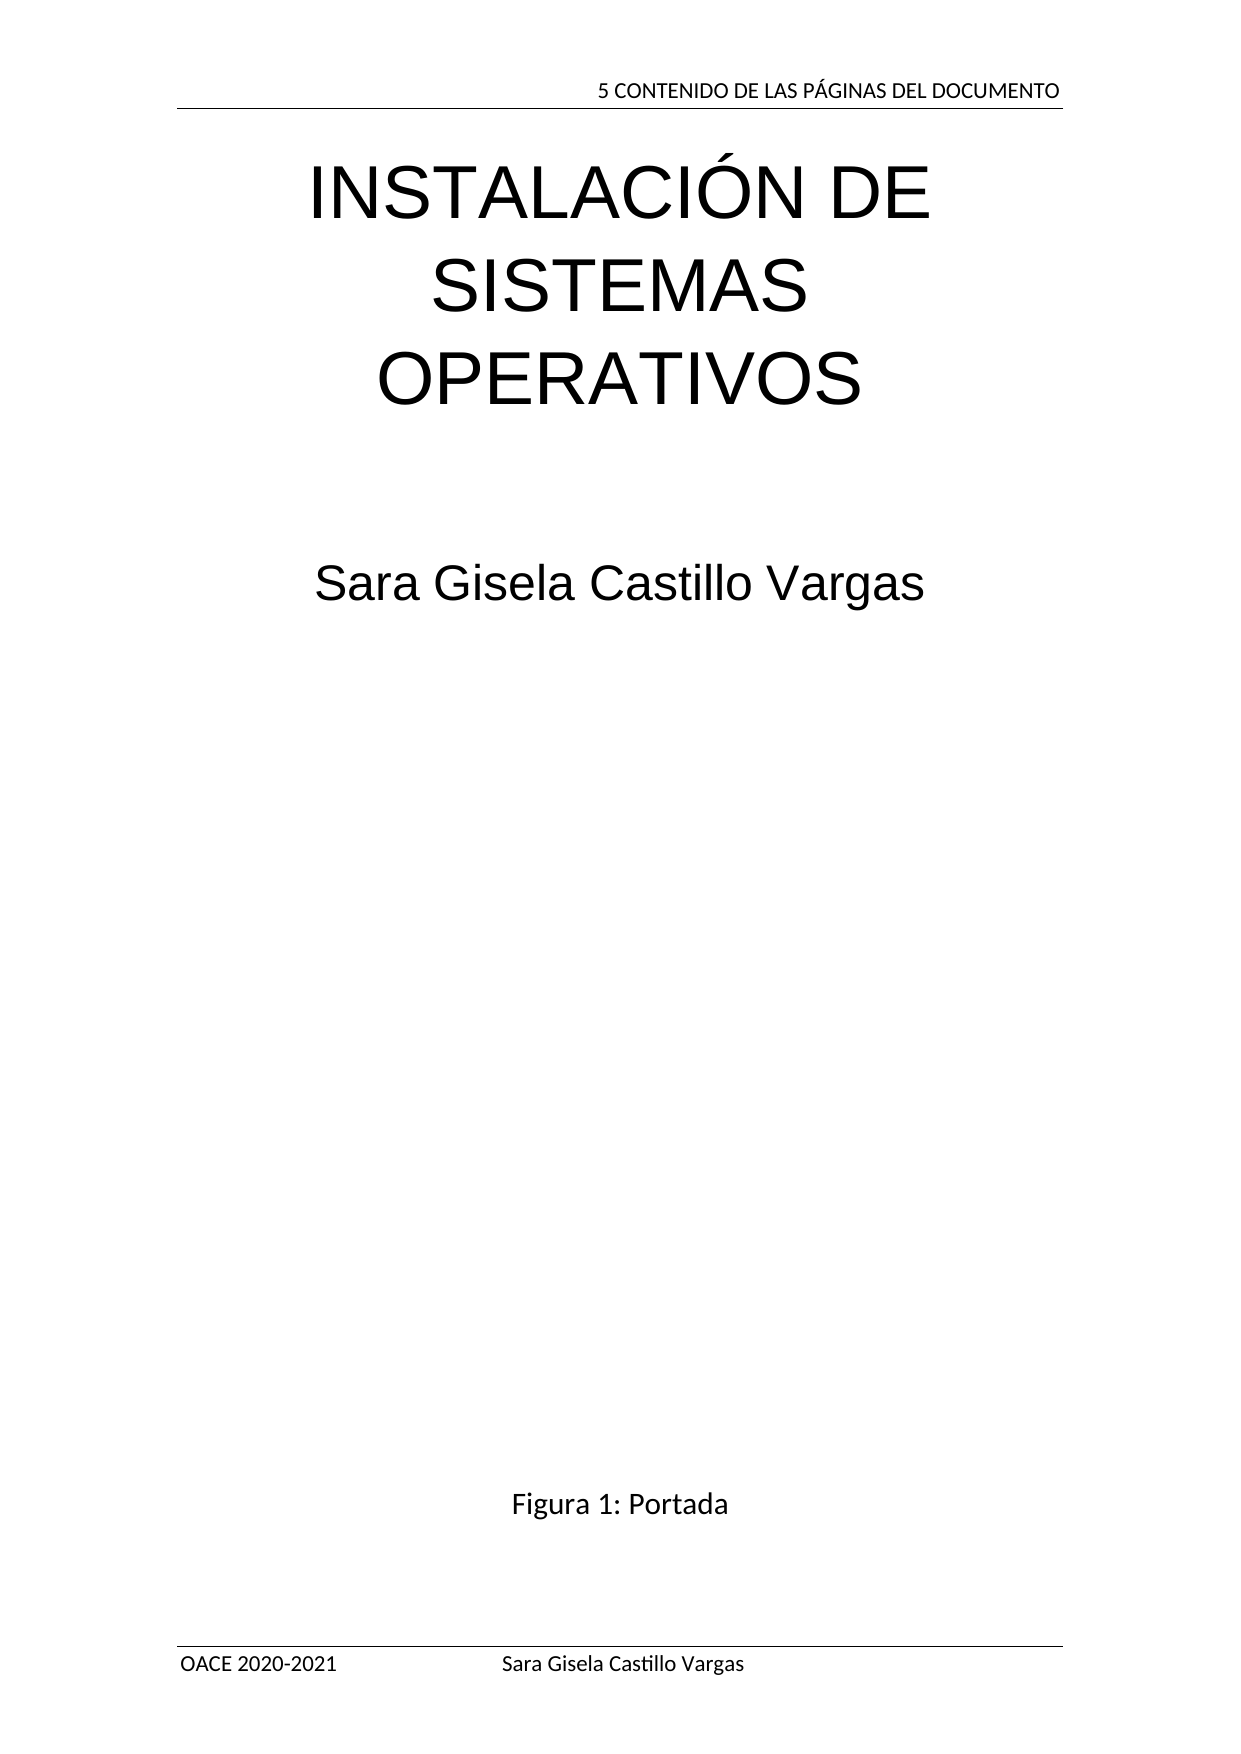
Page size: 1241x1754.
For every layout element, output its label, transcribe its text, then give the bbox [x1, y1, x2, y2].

text Figura 1: Portada [177, 1484, 1063, 1522]
text Sara Gisela Castillo Vargas [177, 553, 1063, 611]
text INSTALACIÓN DE SISTEMAS OPERATIVOS [177, 148, 1063, 420]
